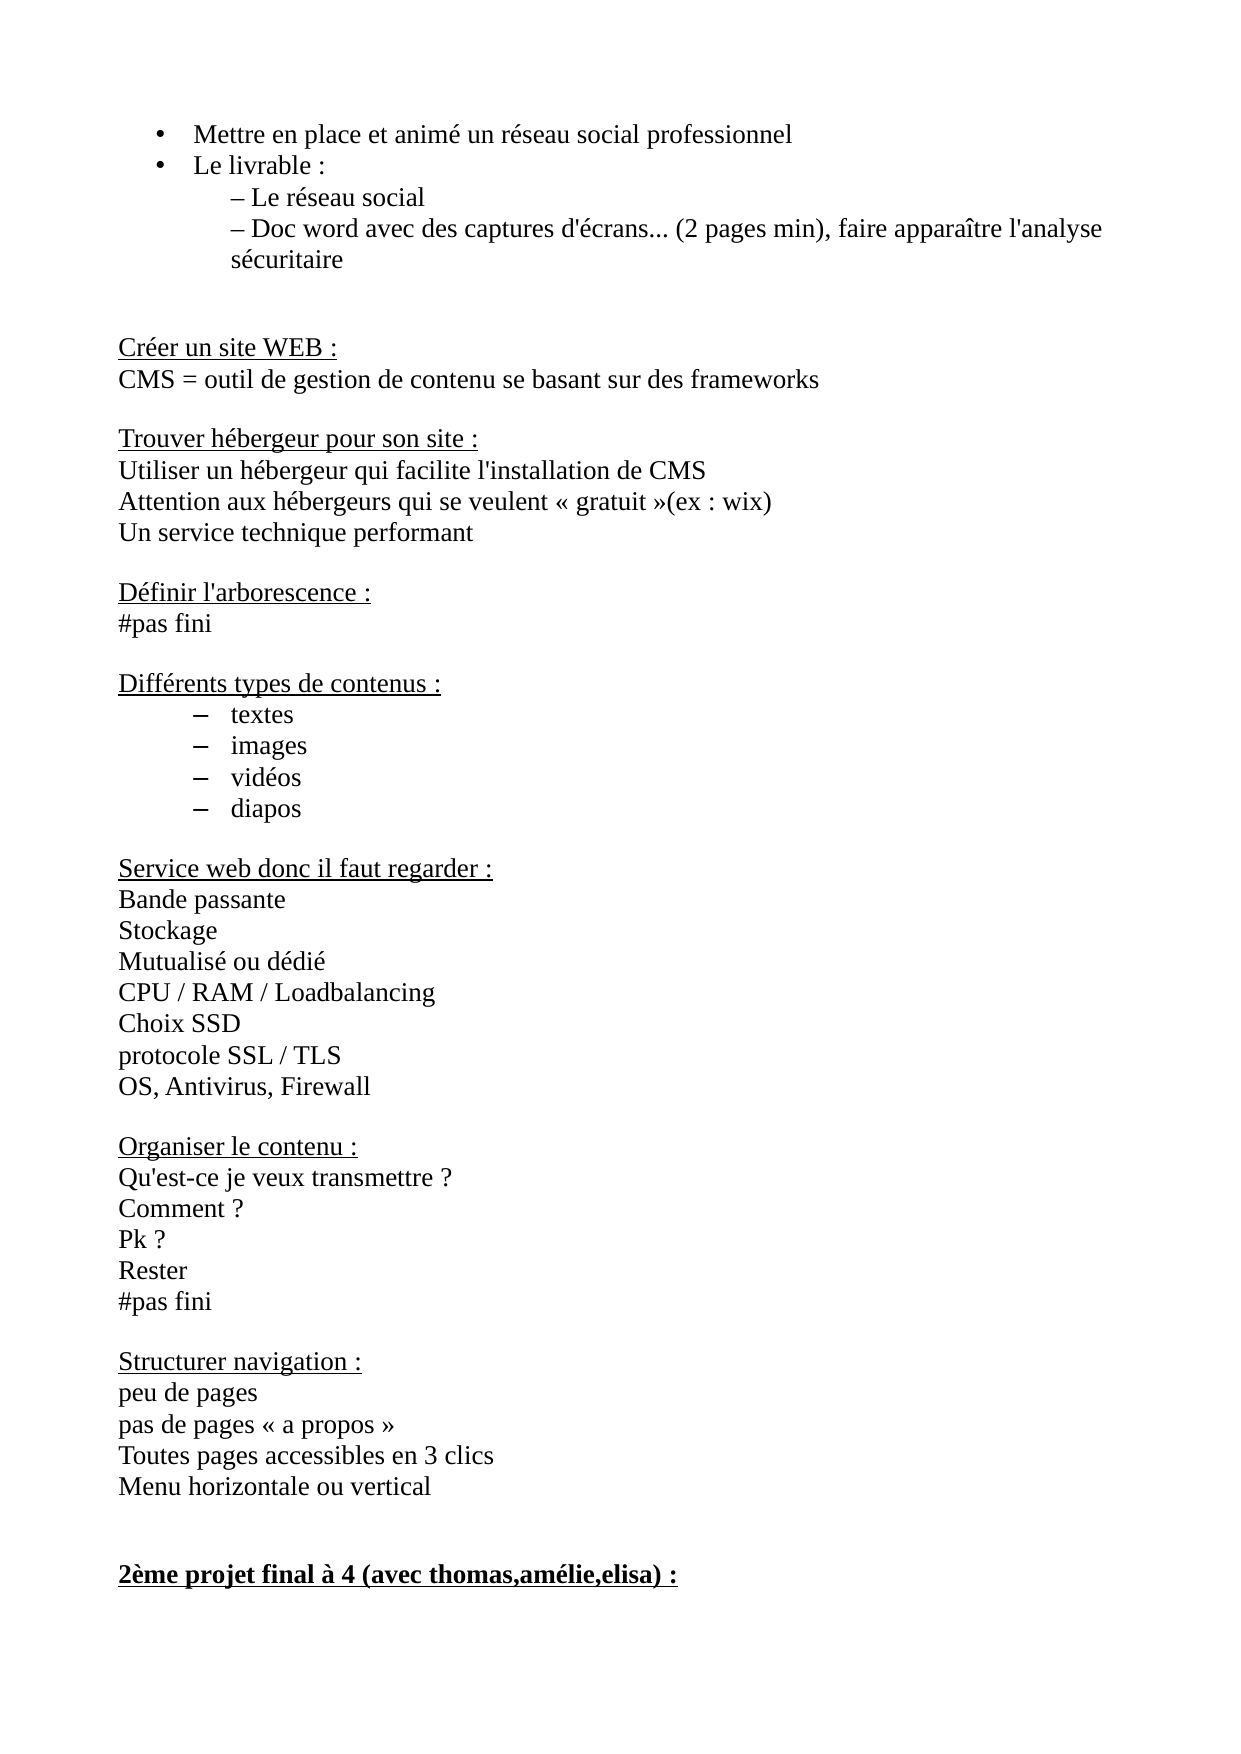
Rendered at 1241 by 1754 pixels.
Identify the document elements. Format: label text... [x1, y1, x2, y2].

text Stockage [118, 914, 1122, 945]
text Choix SSD [118, 1008, 1122, 1039]
text Service web donc il faut regarder : [118, 852, 1122, 883]
text Menu horizontale ou vertical [118, 1470, 1122, 1501]
text Comment ? [118, 1192, 1122, 1223]
list diapos [193, 792, 1122, 823]
list images [193, 729, 1122, 761]
text 2ème projet final à 4 (avec thomas,amélie,elisa) : [118, 1559, 1122, 1590]
text Attention aux hébergeurs qui se veulent « gratuit »(ex : wix) [118, 485, 1122, 516]
list textes [193, 698, 1122, 729]
text protocole SSL / TLS [118, 1039, 1122, 1070]
list Le livrable : [156, 149, 1122, 181]
text Définir l'arborescence : [118, 576, 1122, 607]
text Un service technique performant [118, 516, 1122, 547]
text Structurer navigation : [118, 1345, 1122, 1377]
text #pas fini [118, 607, 1122, 638]
text Trouver hébergeur pour son site : [118, 423, 1122, 454]
list vidéos [193, 761, 1122, 792]
text CMS = outil de gestion de contenu se basant sur des frameworks [118, 363, 1122, 394]
text Mutualisé ou dédié [118, 945, 1122, 976]
text Différents types de contenus : [118, 667, 1122, 698]
text Organiser le contenu : [118, 1130, 1122, 1161]
text Rester [118, 1254, 1122, 1286]
text CPU / RAM / Loadbalancing [118, 976, 1122, 1008]
text Bande passante [118, 883, 1122, 914]
text #pas fini [118, 1286, 1122, 1317]
text Pk ? [118, 1223, 1122, 1254]
text Qu'est-ce je veux transmettre ? [118, 1161, 1122, 1192]
text peu de pages [118, 1377, 1122, 1408]
list Mettre en place et animé un réseau social professionnel [156, 118, 1122, 149]
list – Doc word avec des captures d'écrans... (2 pages min), faire apparaître l'analyse sécuritaire [193, 212, 1122, 274]
text pas de pages « a propos » [118, 1408, 1122, 1439]
text Utiliser un hébergeur qui facilite l'installation de CMS [118, 454, 1122, 485]
text OS, Antivirus, Firewall [118, 1070, 1122, 1101]
list – Le réseau social [193, 181, 1122, 212]
text Créer un site WEB : [118, 332, 1122, 363]
text Toutes pages accessibles en 3 clics [118, 1439, 1122, 1470]
